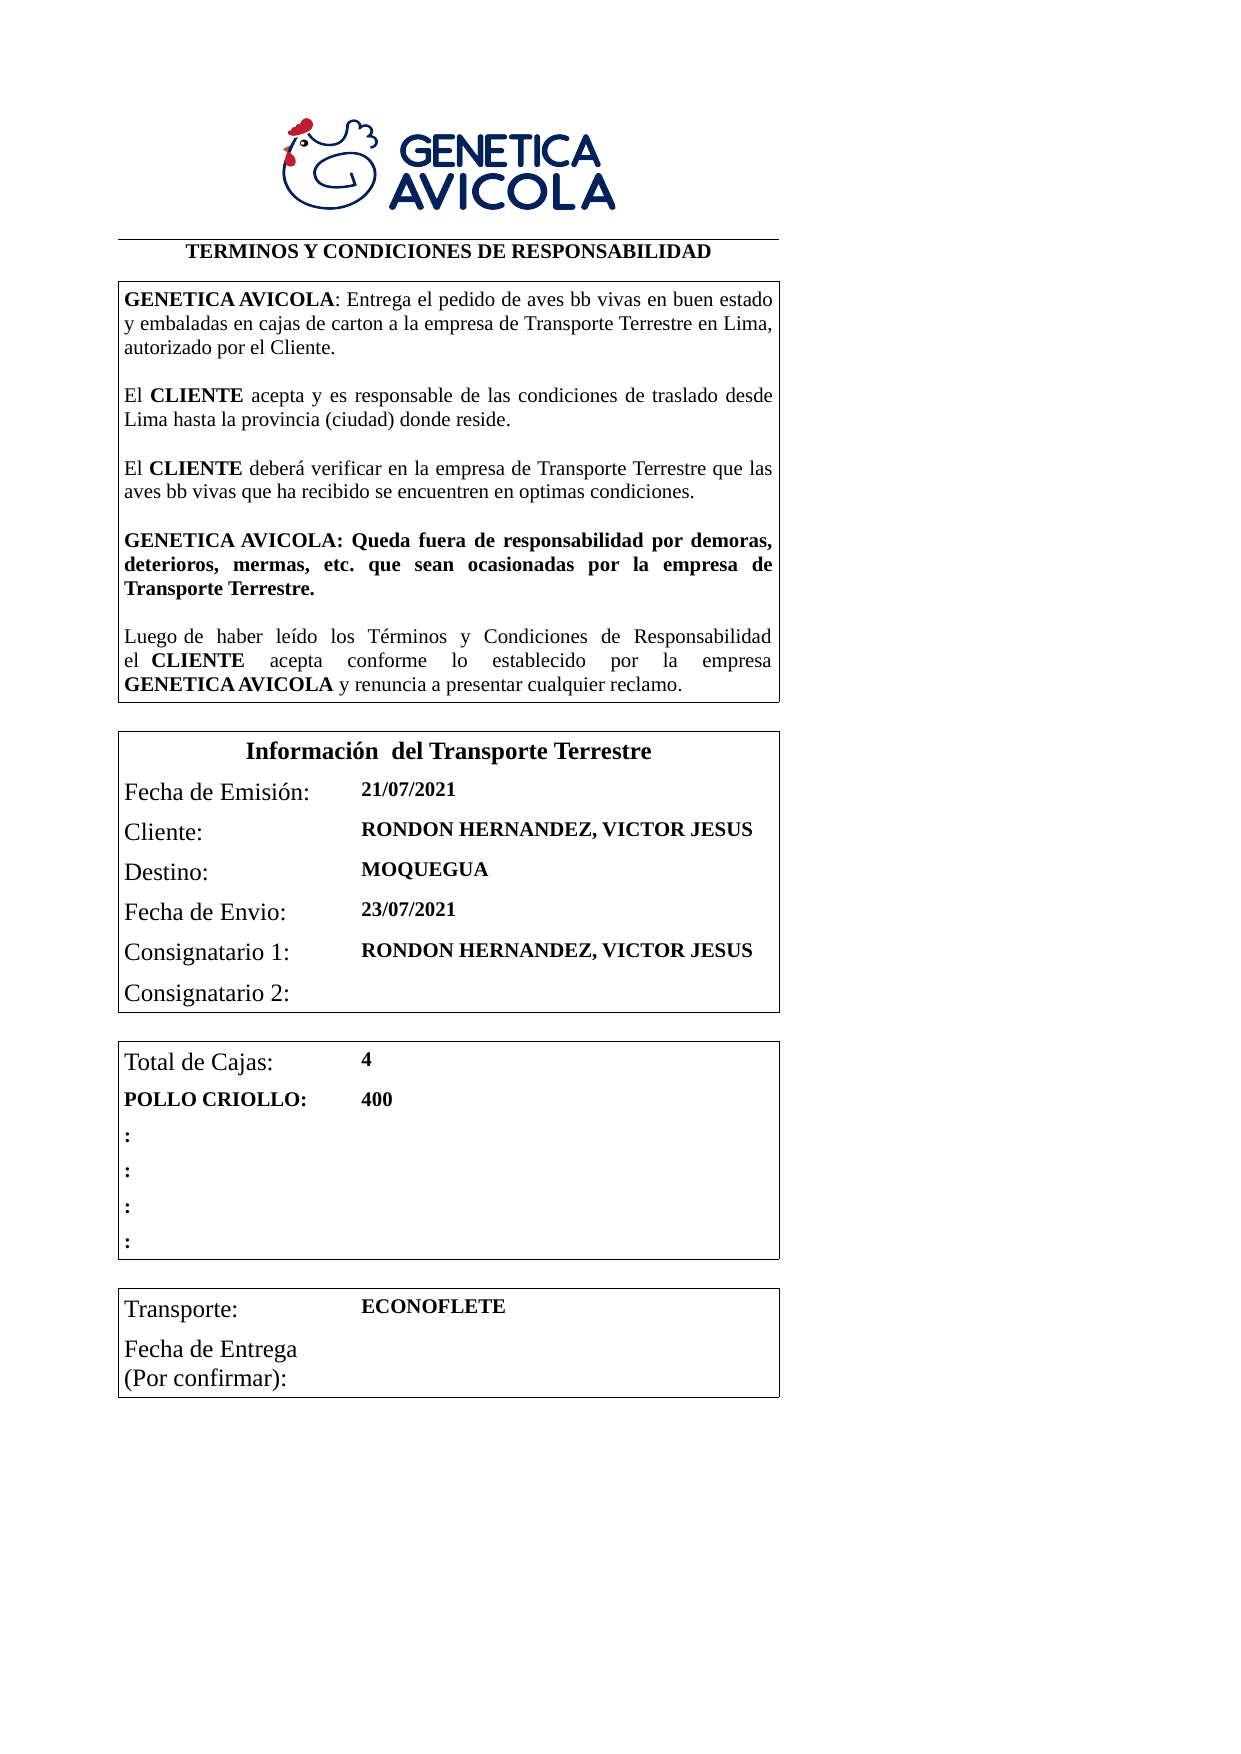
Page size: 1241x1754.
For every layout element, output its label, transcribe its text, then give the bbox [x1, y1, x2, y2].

table_cell Total de Cajas: [119, 1042, 356, 1081]
table_cell ECONOFLETE [356, 1289, 779, 1328]
table_cell Fecha de Emisión: [119, 771, 356, 811]
table_cell GENETICA AVICOLA: Entrega el pedido de aves bb vivas en buen estado y embaladas en cajas de carton a la empresa de Transporte Terrestre en Lima, autorizado por el Cliente. El CLIENTE acepta y es responsable de las condiciones de traslado desde Lima hasta la provincia (ciudad) donde reside. El CLIENTE deberá verificar en la empresa de Transporte Terrestre que las aves bb vivas que ha recibido se encuentren en optimas condiciones. GENETICA AVICOLA: Queda fuera de responsabilidad por demoras, deterioros, mermas, etc. que sean ocasionadas por la empresa de Transporte Terrestre. Luego de haber leído los Términos y Condiciones de Responsabilidad el CLIENTE acepta conforme lo establecido por la empresa GENETICA AVICOLA y renuncia a presentar cualquier reclamo. [119, 282, 779, 702]
table_cell 4 [356, 1042, 779, 1081]
table_cell : [119, 1117, 356, 1152]
table_cell [356, 1224, 779, 1259]
table_cell RONDON HERNANDEZ, VICTOR JESUS [356, 811, 779, 851]
table_cell RONDON HERNANDEZ, VICTOR JESUS [356, 932, 779, 972]
table_cell 23/07/2021 [356, 892, 779, 932]
table_cell Fecha de Entrega (Por confirmar): [119, 1328, 356, 1397]
table_cell 400 [356, 1081, 779, 1117]
table_cell : [119, 1188, 356, 1223]
table_cell Cliente: [119, 811, 356, 851]
table_cell Consignatario 2: [119, 972, 356, 1012]
table_cell Transporte: [119, 1289, 356, 1328]
table_cell Consignatario 1: [119, 932, 356, 972]
table_cell : [119, 1224, 356, 1259]
table_header TERMINOS Y CONDICIONES DE RESPONSABILIDAD [118, 240, 779, 281]
table_cell [356, 1188, 779, 1223]
table_cell [118, 1260, 356, 1288]
table_cell [118, 1013, 356, 1041]
table_cell [356, 1153, 779, 1188]
table_header Información del Transporte Terrestre [119, 732, 779, 771]
table_cell Destino: [119, 851, 356, 892]
table_cell [356, 1013, 779, 1041]
table_cell [356, 1117, 779, 1152]
table_cell Fecha de Envio: [119, 892, 356, 932]
picture [282, 118, 616, 210]
table_cell [356, 972, 779, 1012]
table_cell 21/07/2021 [356, 771, 779, 811]
table_cell : [119, 1153, 356, 1188]
table_cell [356, 1328, 779, 1397]
table_cell POLLO CRIOLLO: [119, 1081, 356, 1117]
table_cell [356, 1260, 779, 1288]
table_cell MOQUEGUA [356, 851, 779, 892]
